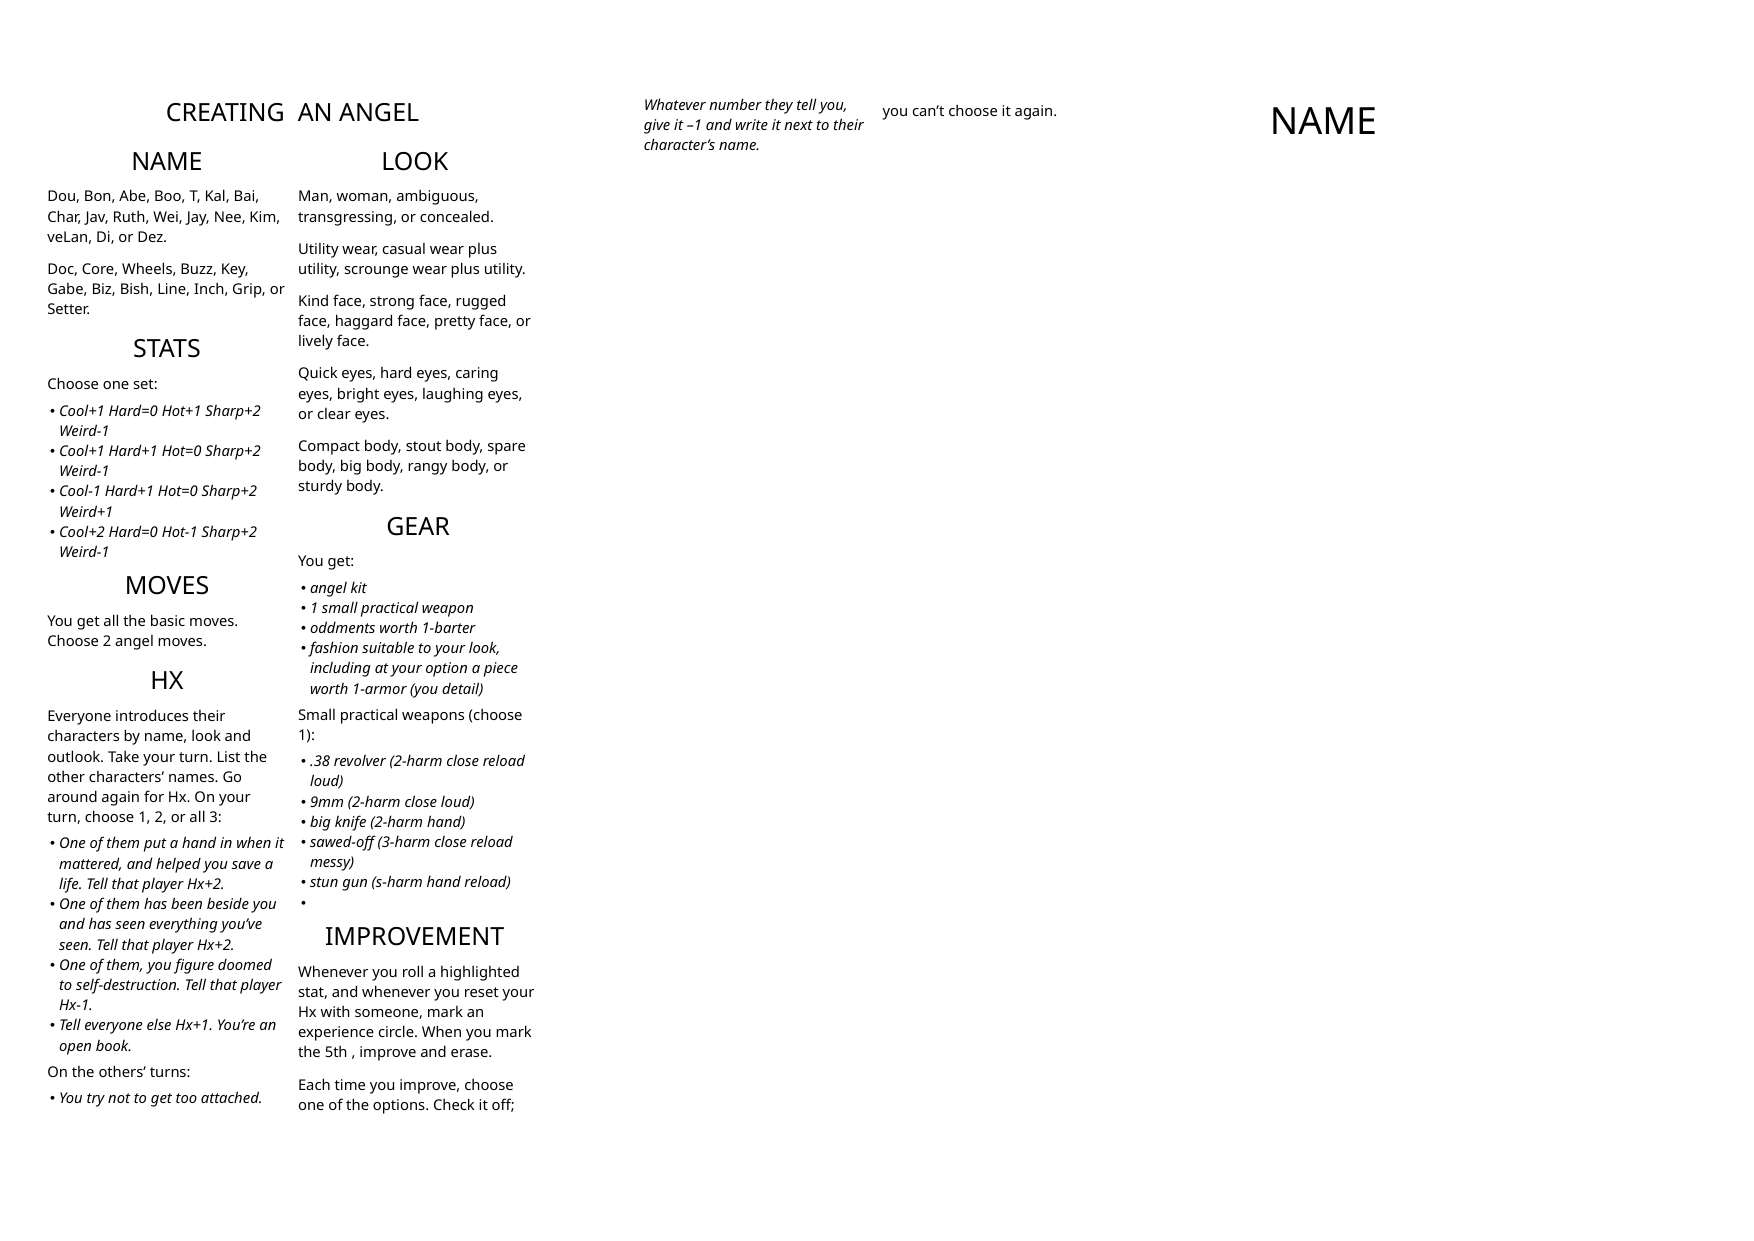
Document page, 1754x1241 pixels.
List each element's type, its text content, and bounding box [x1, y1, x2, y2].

table_header Name Dou, Bon, Abe, Boo, T, Kal, Bai, Char, Jav, Ruth, Wei, Jay, Nee, Kim, veLan, Di, or Dez. Doc, Core, Wheels, Buzz, Key, Gabe, Biz, Bish, Line, Inch, Grip, or Setter. stats Choose one set: Cool+1 Hard=0 Hot+1 Sharp+2 Weird-1 Cool+1 Hard+1 Hot=0 Sharp+2 Weird-1 Cool-1 Hard+1 Hot=0 Sharp+2 Weird+1 Cool+2 Hard=0 Hot-1 Sharp+2 Weird-1 MOVES You get all the basic moves. Choose 2 angel moves. Hx Everyone introduces their characters by name, look and outlook. Take your turn. List the other characters’ names. Go around again for Hx. On your turn, choose 1, 2, or all 3: One of them put a hand in when it mattered, and helped you save a life. Tell that player Hx+2. One of them has been beside you and has seen everything you’ve seen. Tell that player Hx+2. One of them, you figure doomed to self-destruction. Tell that player Hx-1. Tell everyone else Hx+1. You’re an open book. On the others’ turns: You try not to get too attached. [41, 131, 292, 1120]
table_header you can’t choose it again. [877, 89, 1128, 161]
subtitle creating an angel [41, 94, 543, 128]
table_header LOOK Man, woman, ambiguous, transgressing, or concealed. Utility wear, casual wear plus utility, scrounge wear plus utility. Kind face, strong face, rugged face, haggard face, pretty face, or lively face. Quick eyes, hard eyes, caring eyes, bright eyes, laughing eyes, or clear eyes. Compact body, stout body, spare body, big body, rangy body, or sturdy body. Gear You get: angel kit 1 small practical weapon oddments worth 1-barter fashion suitable to your look, including at your option a piece worth 1-armor (you detail) Small practical weapons (choose 1): .38 revolver (2-harm close reload loud) 9mm (2-harm close loud) big knife (2-harm hand) sawed-off (3-harm close reload messy) stun gun (s-harm hand reload) Improvement Whenever you roll a highlighted stat, and whenever you reset your Hx with someone, mark an experience circle. When you mark the 5th , improve and erase. Each time you improve, choose one of the options. Check it off; [292, 131, 543, 1120]
subtitle Name [1269, 94, 1713, 146]
table_header Whatever number they tell you, give it –1 and write it next to their character’s name. [626, 89, 877, 161]
